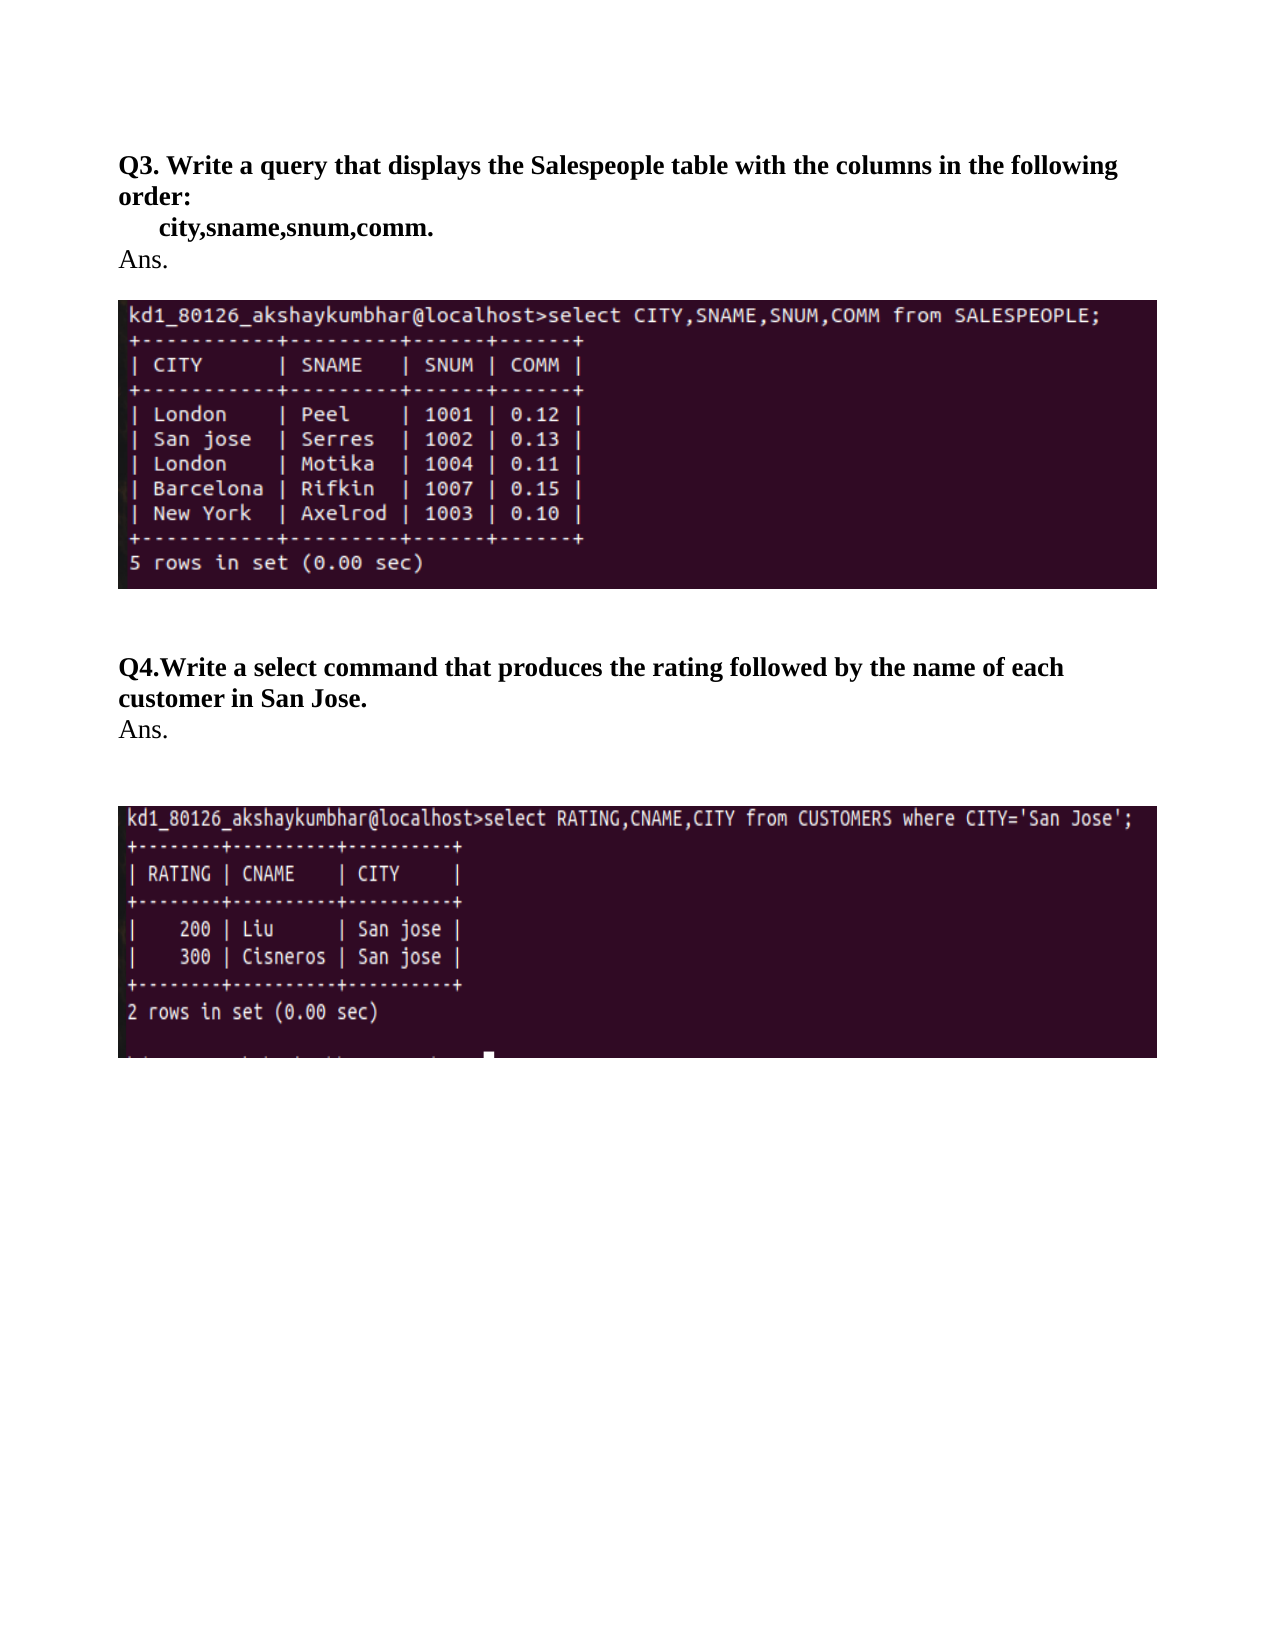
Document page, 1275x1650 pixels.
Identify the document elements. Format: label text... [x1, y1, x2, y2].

picture [118, 300, 1157, 589]
text Q3. Write a query that displays the Salespeople table with the columns in the following order: [118, 149, 1157, 212]
text city,sname,snum,comm. [118, 212, 1157, 243]
picture [118, 806, 1157, 1058]
text Q4.Write a select command that produces the rating followed by the name of each customer in San Jose. [118, 651, 1157, 713]
text Ans. [118, 713, 1157, 744]
text Ans. [118, 243, 1157, 274]
